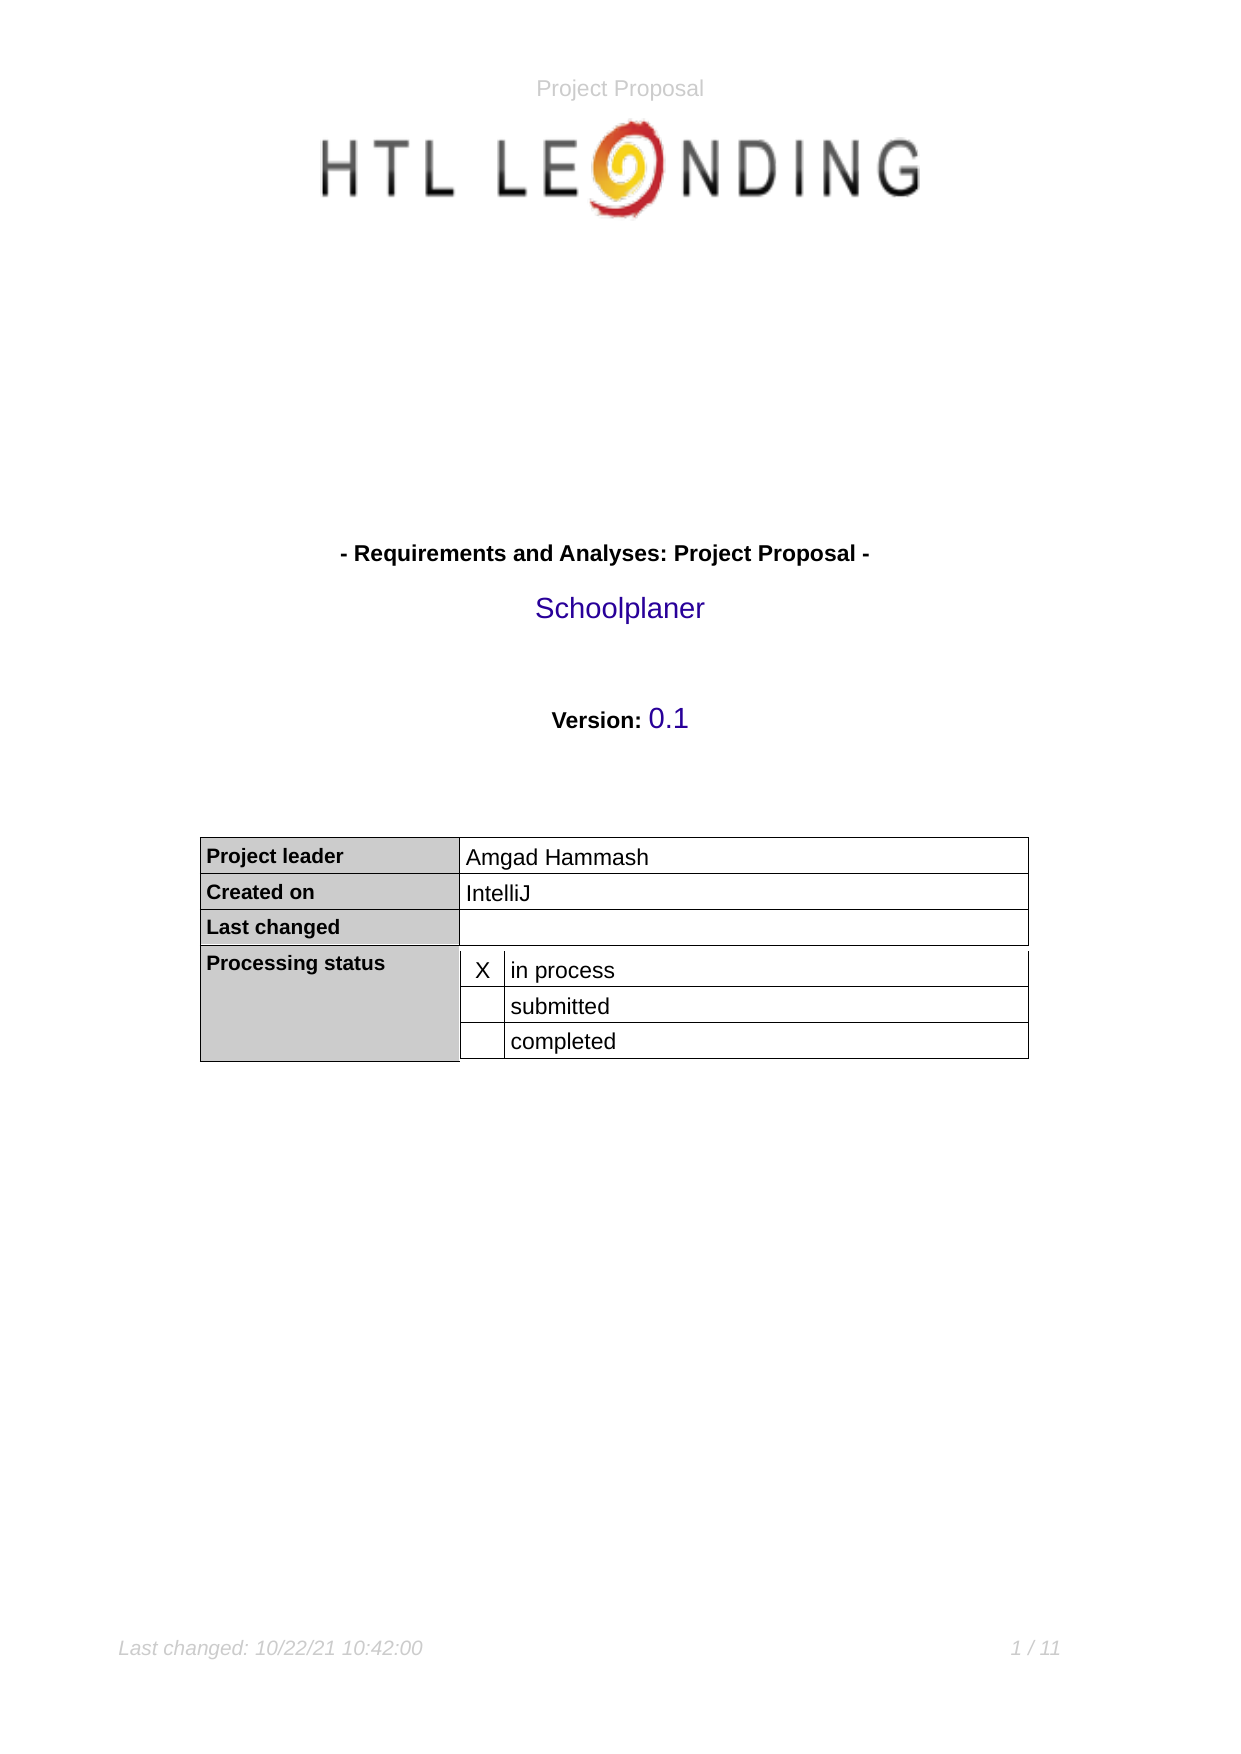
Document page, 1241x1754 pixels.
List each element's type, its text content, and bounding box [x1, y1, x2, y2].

table_header Amgad Hammash [460, 838, 1028, 873]
table_cell [461, 987, 504, 1022]
table_header in process [505, 951, 1028, 986]
table_header X [461, 951, 504, 986]
table_cell [461, 1023, 504, 1058]
text Version: 0.1 [118, 701, 1122, 734]
table_cell Created on [201, 874, 459, 909]
table_header Project leader [201, 838, 459, 873]
text Schoolplaner [118, 591, 1122, 625]
table_cell submitted [505, 987, 1028, 1022]
table_cell Processing status [201, 946, 459, 1061]
table_cell [460, 910, 1028, 944]
table_cell [460, 946, 1028, 951]
table_cell Last changed [201, 910, 459, 944]
table_cell completed [505, 1023, 1028, 1058]
table_cell IntelliJ [460, 874, 1028, 909]
text - Requirements and Analyses: Project Proposal - [340, 540, 1122, 566]
